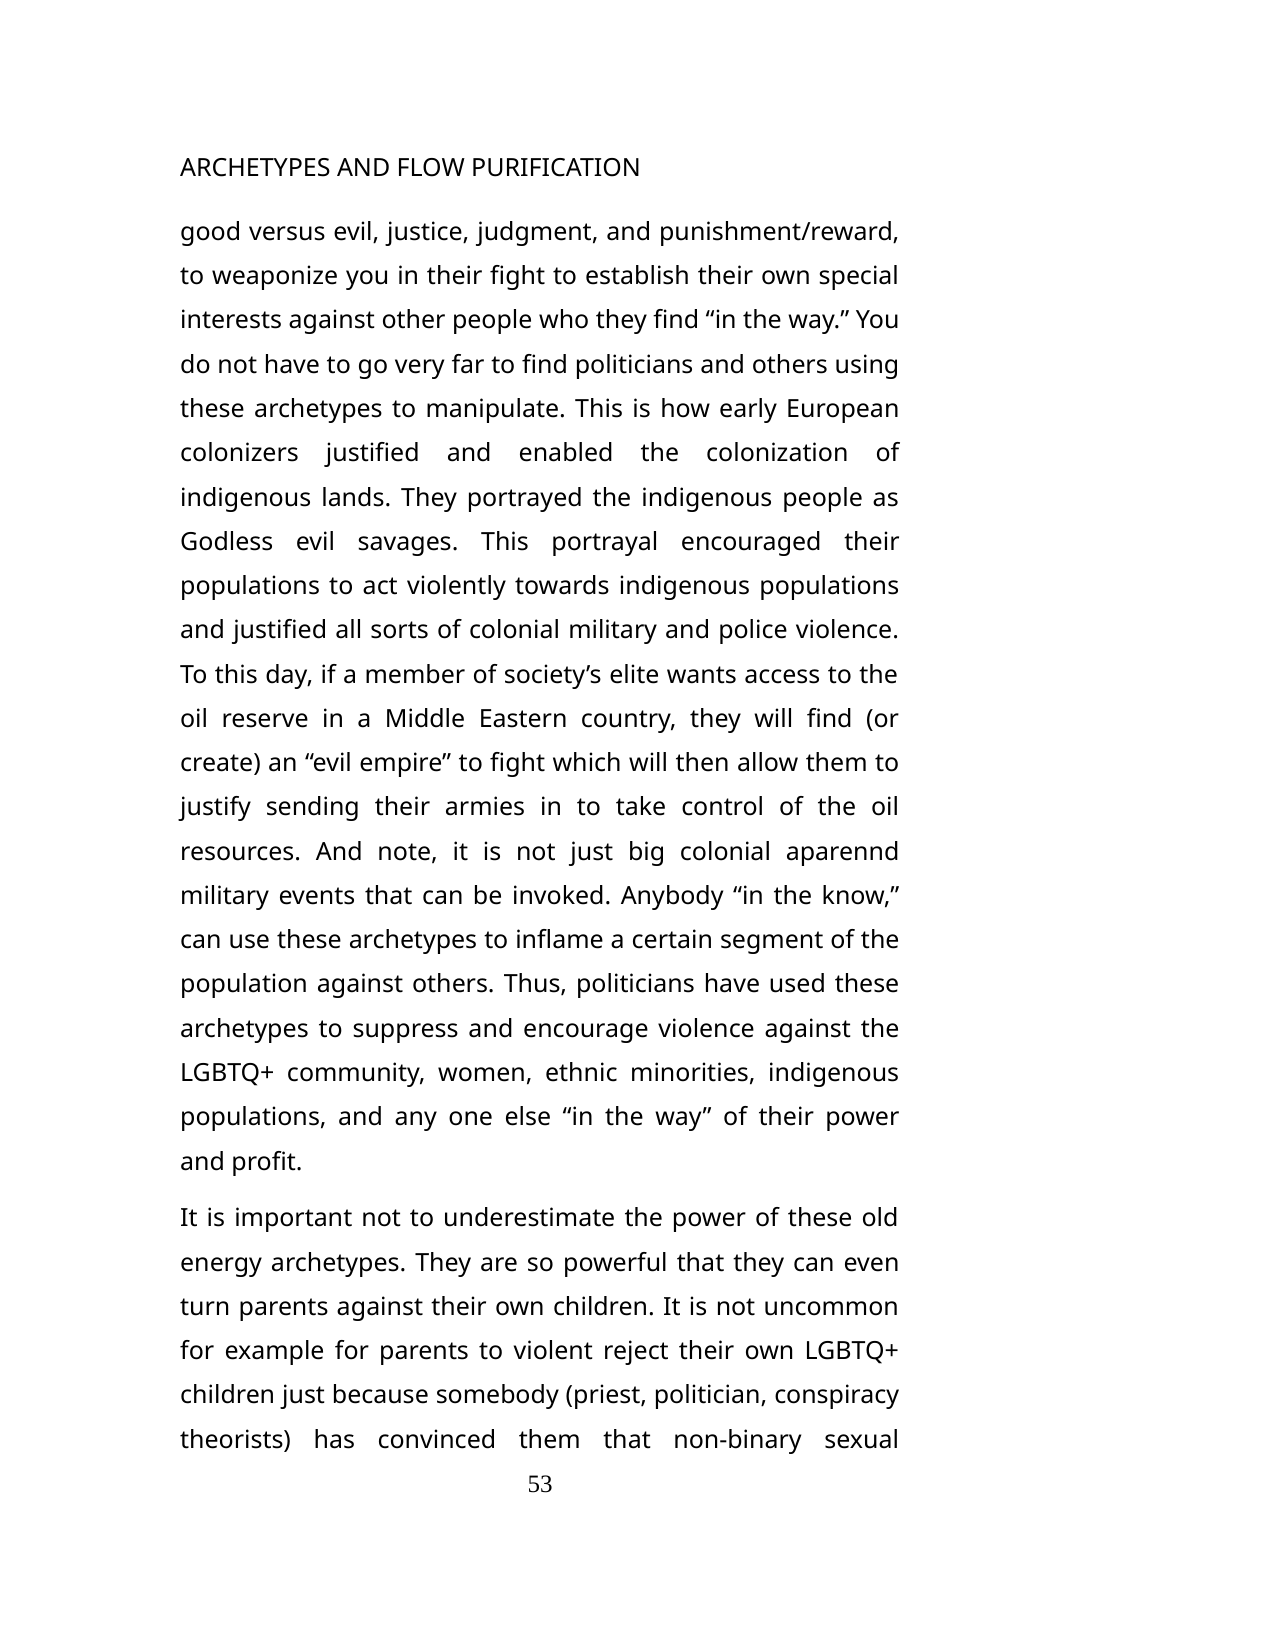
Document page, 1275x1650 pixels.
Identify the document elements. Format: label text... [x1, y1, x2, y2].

text good versus evil, justice, judgment, and punishment/reward, to weaponize you in their fight to establish their own special interests against other people who they find “in the way.” You do not have to go very far to find politicians and others using these archetypes to manipulate. This is how early European colonizers justified and enabled the colonization of indigenous lands. They portrayed the indigenous people as Godless evil savages. This portrayal encouraged their populations to act violently towards indigenous populations and justified all sorts of colonial military and police violence. To this day, if a member of society’s elite wants access to the oil reserve in a Middle Eastern country, they will find (or create) an “evil empire” to fight which will then allow them to justify sending their armies in to take control of the oil resources. And note, it is not just big colonial aparennd military events that can be invoked. Anybody “in the know,” can use these archetypes to inflame a certain segment of the population against others. Thus, politicians have used these archetypes to suppress and encourage violence against the LGBTQ+ community, women, ethnic minorities, indigenous populations, and any one else “in the way” of their power and profit. [180, 213, 900, 1177]
text It is important not to underestimate the power of these old energy archetypes. They are so powerful that they can even turn parents against their own children. It is not uncommon for example for parents to violent reject their own LGBTQ+ children just because somebody (priest, politician, conspiracy theorists) has convinced them that non-binary sexual [180, 1200, 900, 1455]
